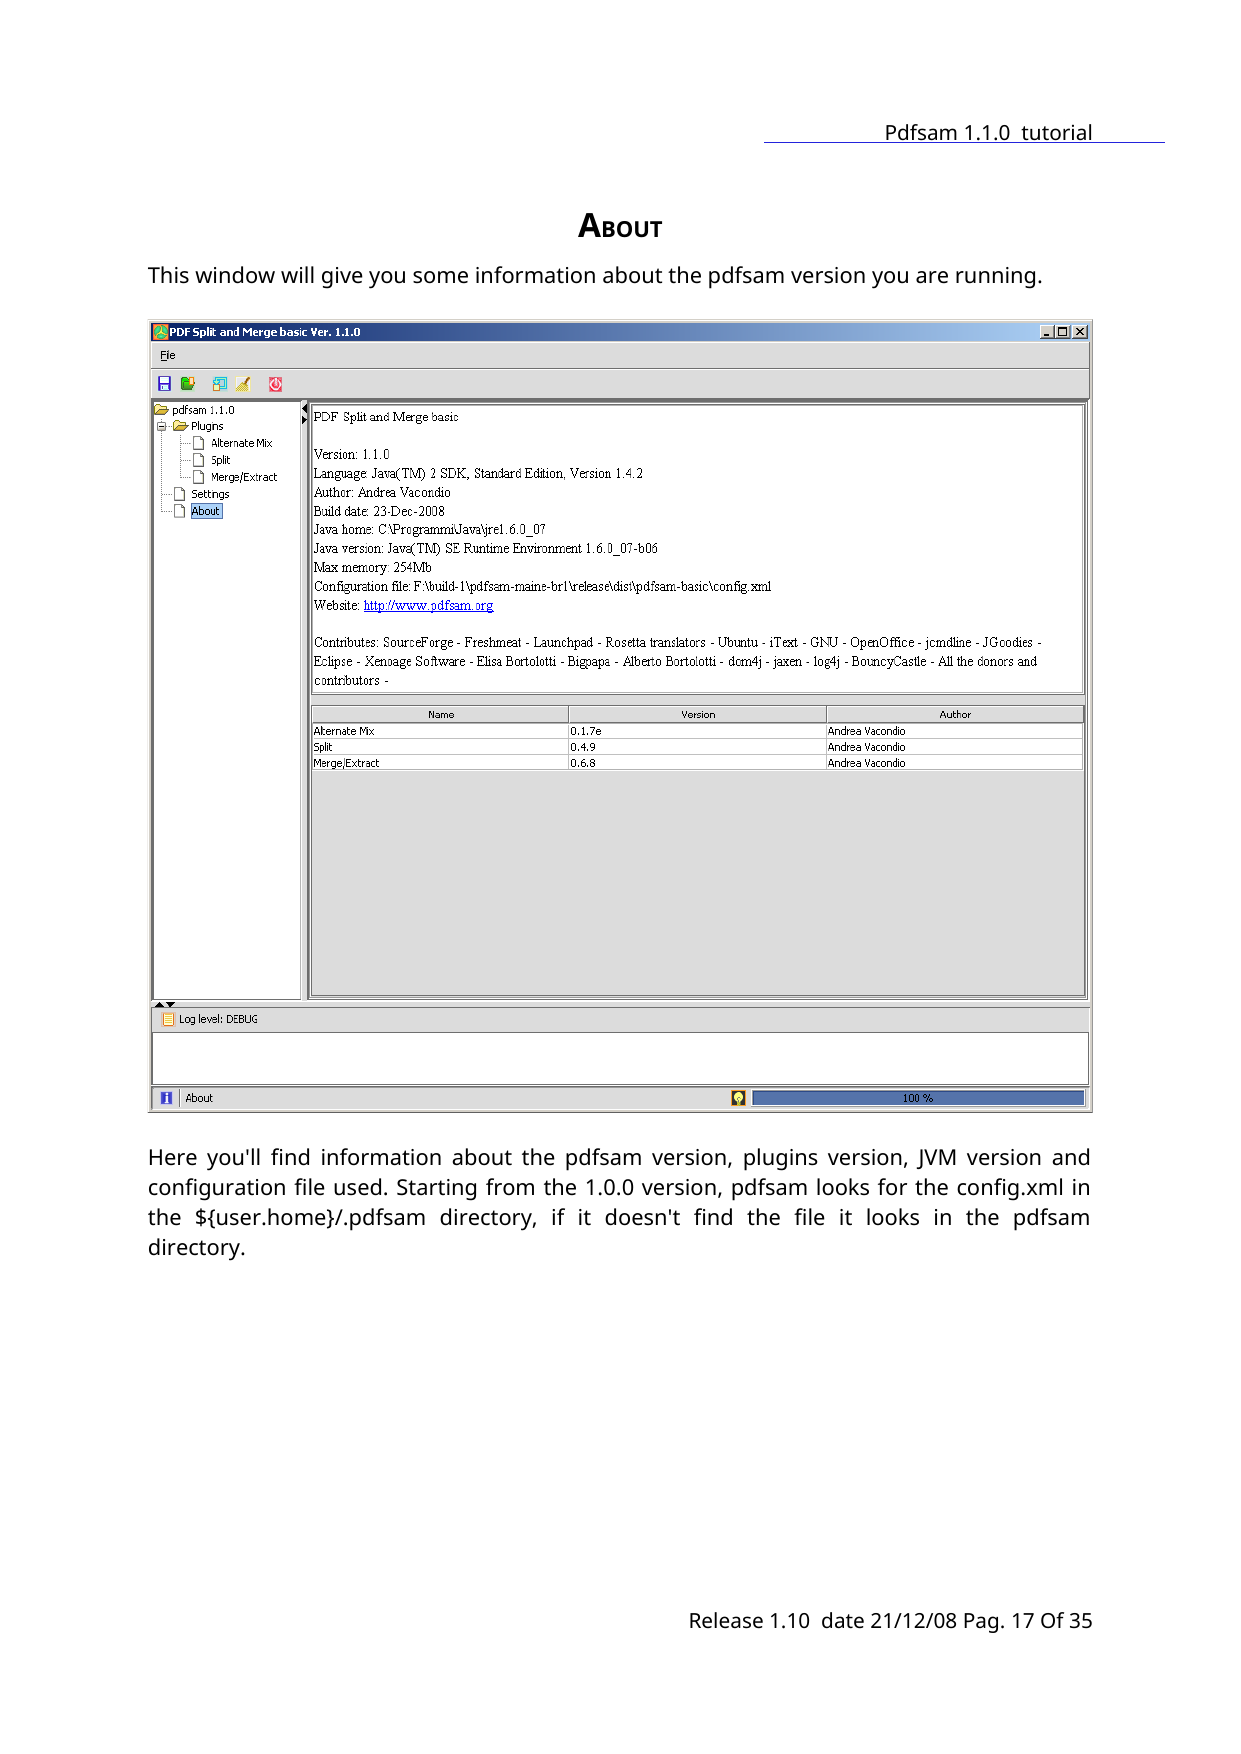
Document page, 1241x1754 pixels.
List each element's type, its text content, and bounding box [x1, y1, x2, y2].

picture [147, 319, 1093, 1113]
text This window will give you some information about the pdfsam version you are running. [148, 260, 1093, 290]
text About [148, 202, 1093, 247]
text Here you'll find information about the pdfsam version, plugins version, JVM version and configuration file used. Starting from the 1.0.0 version, pdfsam looks for the config.xml in the ${user.home}/.pdfsam directory, if it doesn't find the file it looks in the pdfsam directory. [148, 1142, 1093, 1261]
